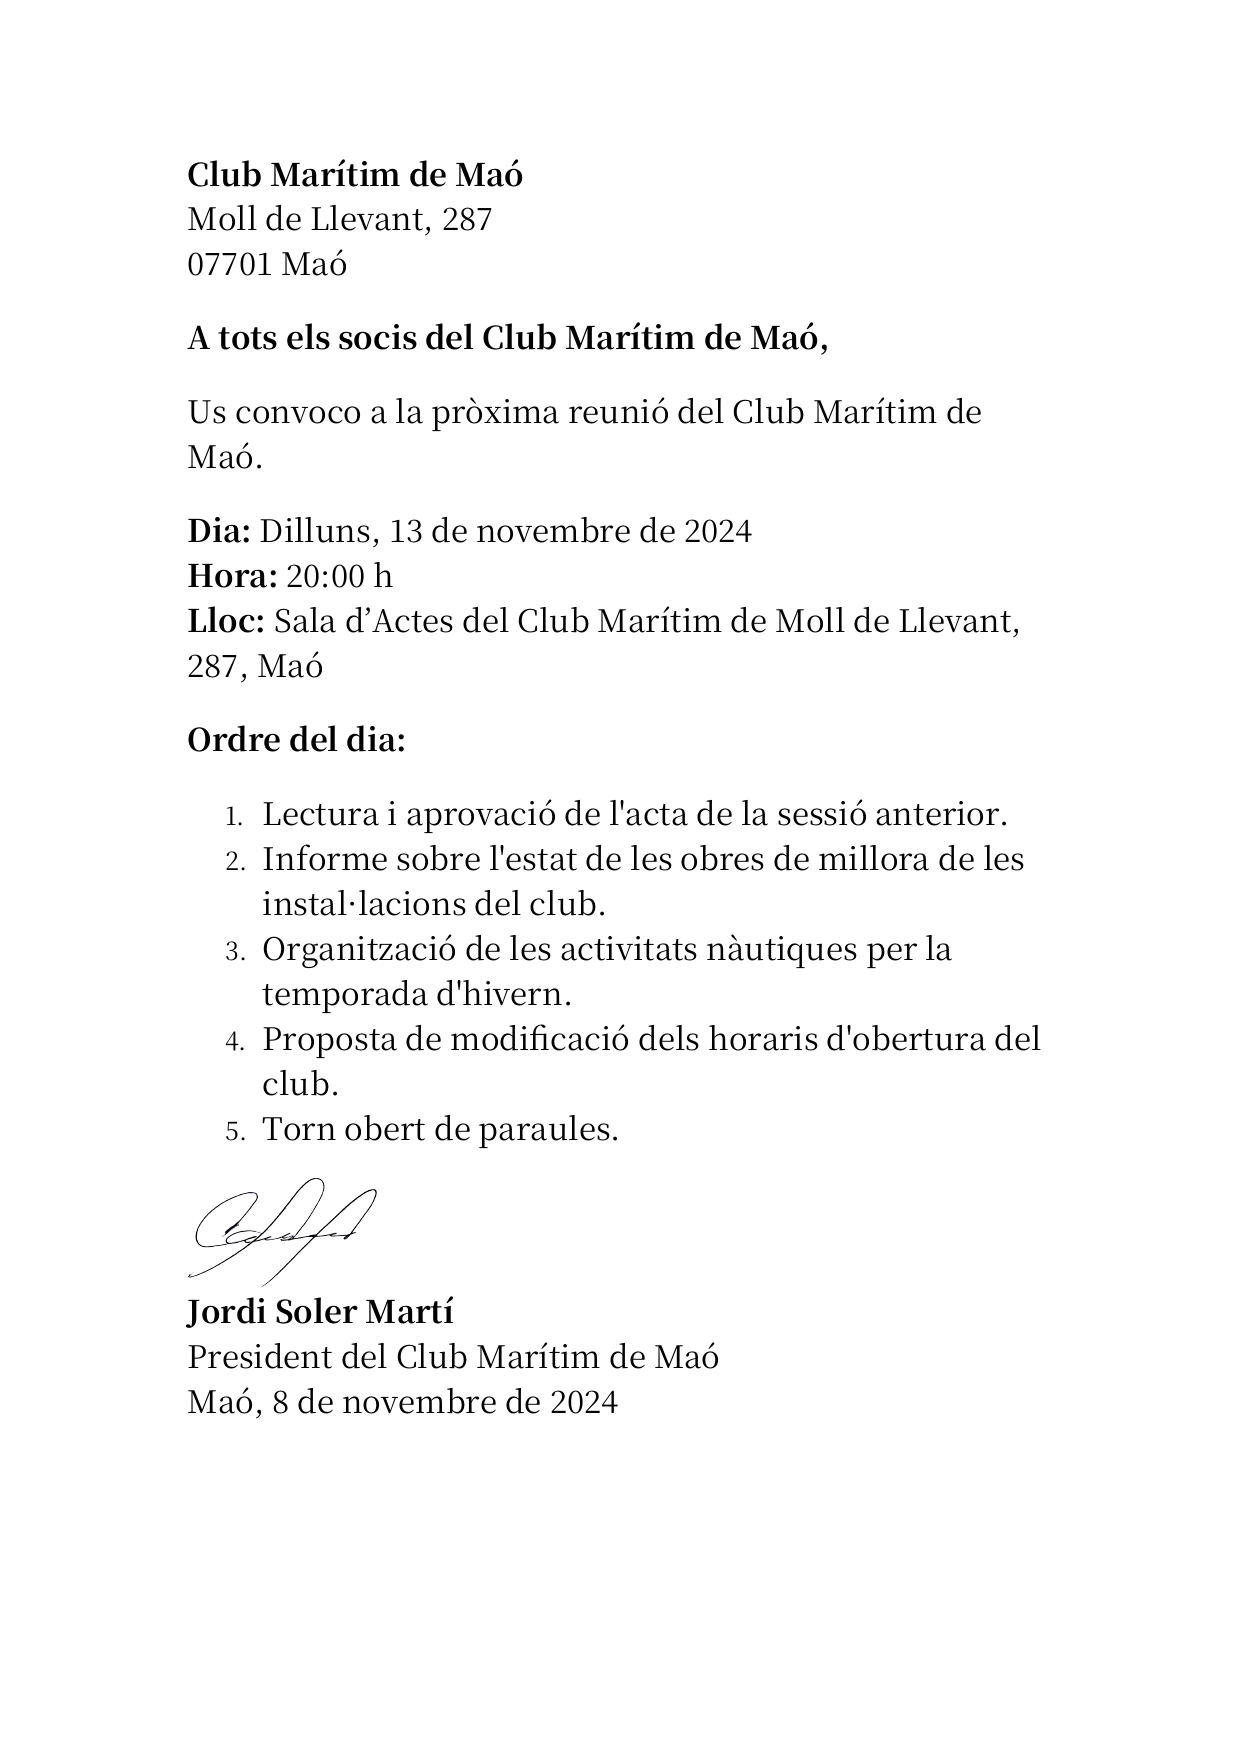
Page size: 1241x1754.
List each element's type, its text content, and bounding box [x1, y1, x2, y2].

list Torn obert de paraules. [225, 1104, 1053, 1149]
text Ordre del dia: [187, 716, 1053, 761]
picture [187, 1178, 378, 1288]
text A tots els socis del Club Marítim de Maó, [187, 314, 1053, 359]
list Organització de les activitats nàutiques per la temporada d'hivern. [225, 924, 1053, 1014]
list Informe sobre l'estat de les obres de millora de les instal·lacions del club. [225, 834, 1053, 924]
text Dia: Dilluns, 13 de novembre de 2024 Hora: 20:00 h Lloc: Sala d’Actes del Club Marítim de Moll de Llevant, 287, Maó [187, 507, 1053, 686]
list Proposta de modificació dels horaris d'obertura del club. [225, 1014, 1053, 1104]
text Jordi Soler Martí President del Club Marítim de Maó Maó, 8 de novembre de 2024 [187, 1178, 1053, 1422]
list Lectura i aprovació de l'acta de la sessió anterior. [225, 790, 1053, 834]
text Club Marítim de Maó Moll de Llevant, 287 07701 Maó [187, 150, 1053, 285]
text Us convoco a la pròxima reunió del Club Marítim de Maó. [187, 388, 1053, 478]
